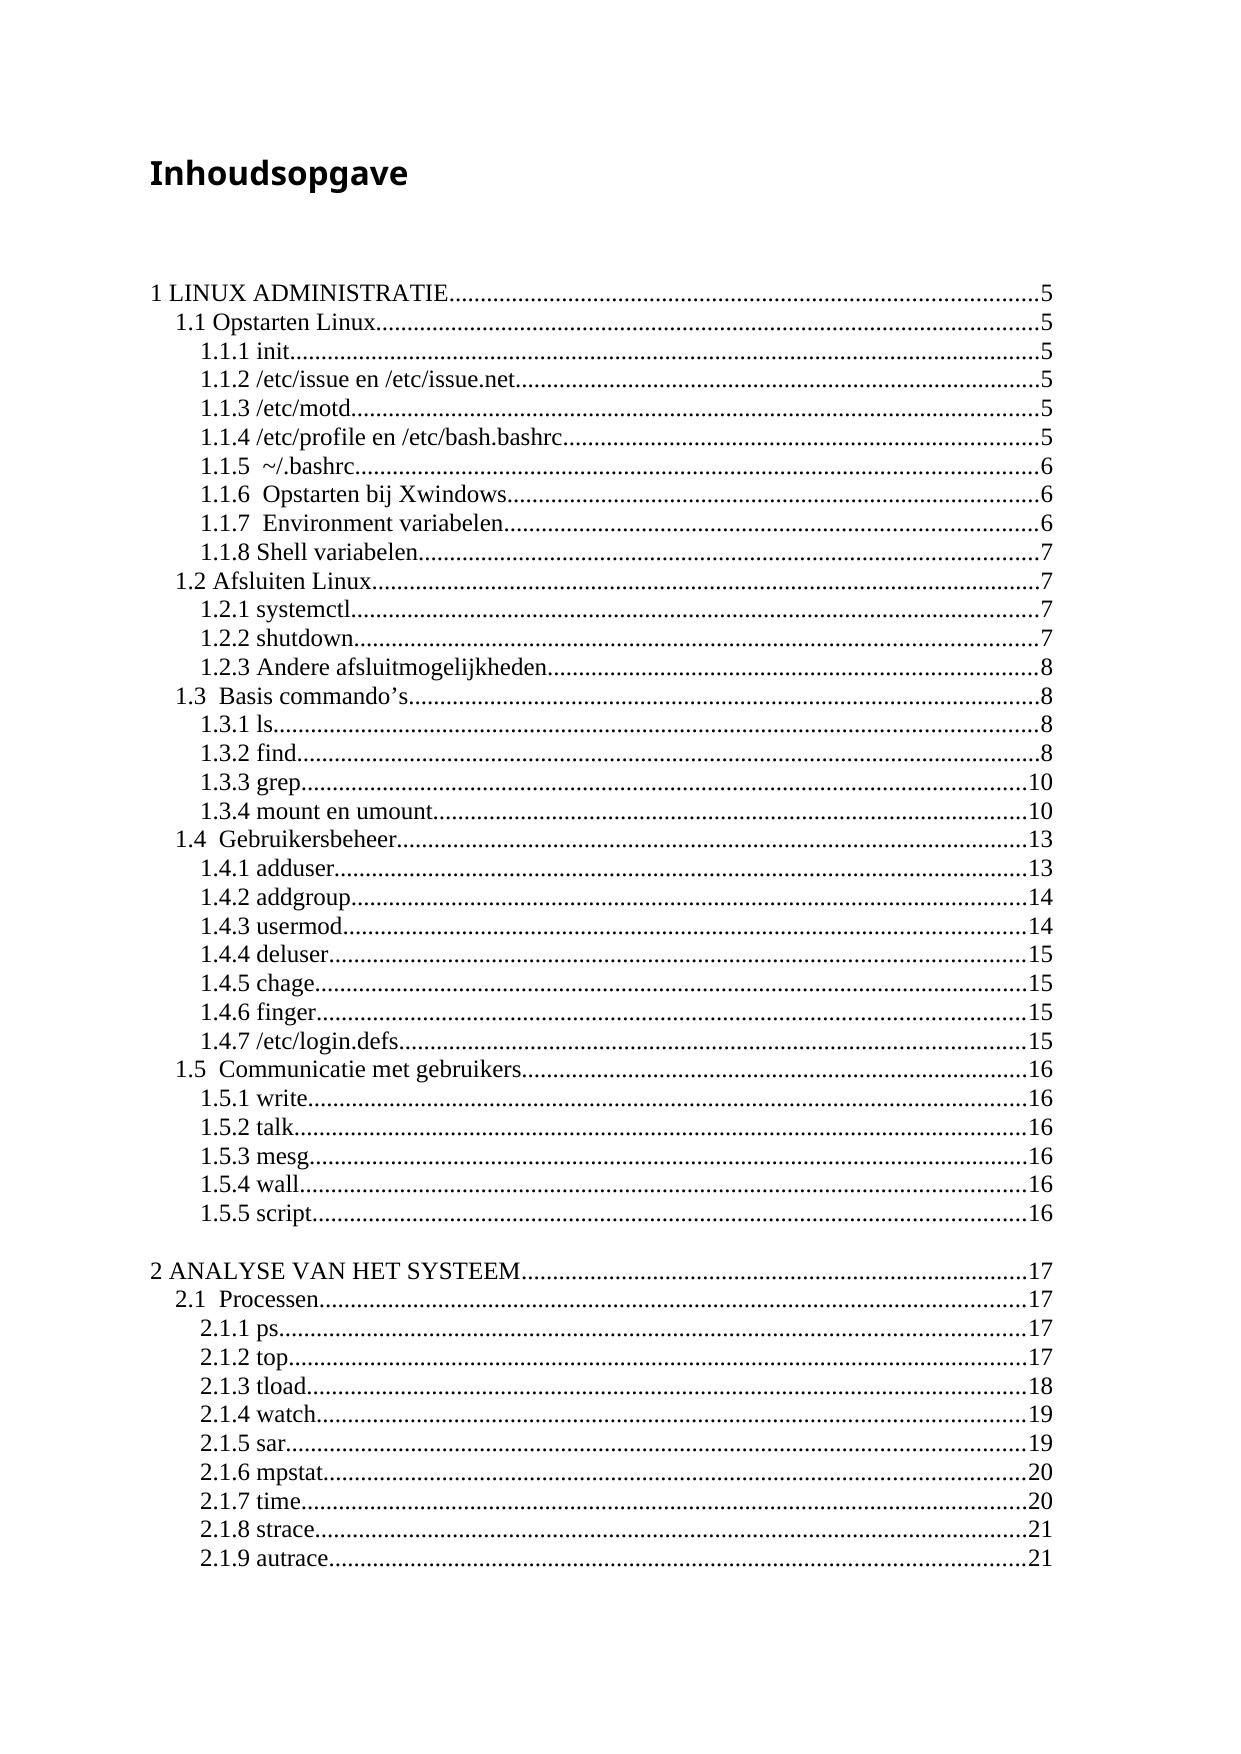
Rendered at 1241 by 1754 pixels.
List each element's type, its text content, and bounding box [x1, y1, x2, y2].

text 1.4.7 /etc/login.defs 15 [200, 1026, 1053, 1054]
text 2 ANALYSE VAN HET SYSTEEM 17 [150, 1227, 1053, 1284]
text 1.3.2 find 8 [200, 738, 1053, 767]
text 1.2.2 shutdown 7 [200, 623, 1053, 652]
text 2.1 Processen 17 [175, 1284, 1053, 1313]
text 1.1.8 Shell variabelen 7 [200, 537, 1053, 566]
text 1.3.4 mount en umount 10 [200, 796, 1053, 824]
text 1.1.5 ~/.bashrc 6 [200, 451, 1053, 479]
text 2.1.4 watch 19 [200, 1399, 1053, 1428]
text 1.4.4 deluser 15 [200, 939, 1053, 968]
text 1.5.5 script 16 [200, 1198, 1053, 1227]
text 1.4.1 adduser 13 [200, 853, 1053, 882]
subtitle Inhoudsopgave [150, 150, 1081, 195]
text 1.5 Communicatie met gebruikers 16 [175, 1054, 1053, 1083]
text 1.3 Basis commando’s 8 [175, 681, 1053, 709]
text 1.2 Afsluiten Linux 7 [175, 566, 1053, 594]
text 1.3.1 ls 8 [200, 709, 1053, 738]
text 1.5.2 talk 16 [200, 1112, 1053, 1141]
text 2.1.3 tload 18 [200, 1371, 1053, 1399]
text 2.1.5 sar 19 [200, 1428, 1053, 1457]
text 2.1.7 time 20 [200, 1486, 1053, 1514]
text 1.1.2 /etc/issue en /etc/issue.net 5 [200, 364, 1053, 393]
text 1.4.2 addgroup 14 [200, 882, 1053, 911]
text 1.1.4 /etc/profile en /etc/bash.bashrc 5 [200, 422, 1053, 451]
text 1.5.3 mesg 16 [200, 1141, 1053, 1169]
text 1.2.1 systemctl 7 [200, 594, 1053, 623]
text 1.4.3 usermod 14 [200, 911, 1053, 939]
text 2.1.2 top 17 [200, 1342, 1053, 1371]
text 1.1.1 init 5 [200, 336, 1053, 364]
text 1.5.4 wall 16 [200, 1169, 1053, 1198]
text 1.4.5 chage 15 [200, 968, 1053, 997]
text 1.1.7 Environment variabelen 6 [200, 508, 1053, 537]
text 1.1.6 Opstarten bij Xwindows 6 [200, 479, 1053, 508]
text 1 LINUX ADMINISTRATIE 5 [150, 278, 1053, 307]
text 2.1.1 ps 17 [200, 1313, 1053, 1342]
text 1.5.1 write 16 [200, 1083, 1053, 1112]
text 1.1.3 /etc/motd 5 [200, 393, 1053, 422]
text 2.1.8 strace 21 [200, 1514, 1053, 1543]
text 2.1.6 mpstat 20 [200, 1457, 1053, 1486]
text 1.4 Gebruikersbeheer 13 [175, 824, 1053, 853]
text 2.1.9 autrace 21 [200, 1543, 1053, 1572]
text 1.4.6 finger 15 [200, 997, 1053, 1026]
text 1.3.3 grep 10 [200, 767, 1053, 796]
text 1.2.3 Andere afsluitmogelijkheden 8 [200, 652, 1053, 681]
text 1.1 Opstarten Linux 5 [175, 307, 1053, 336]
